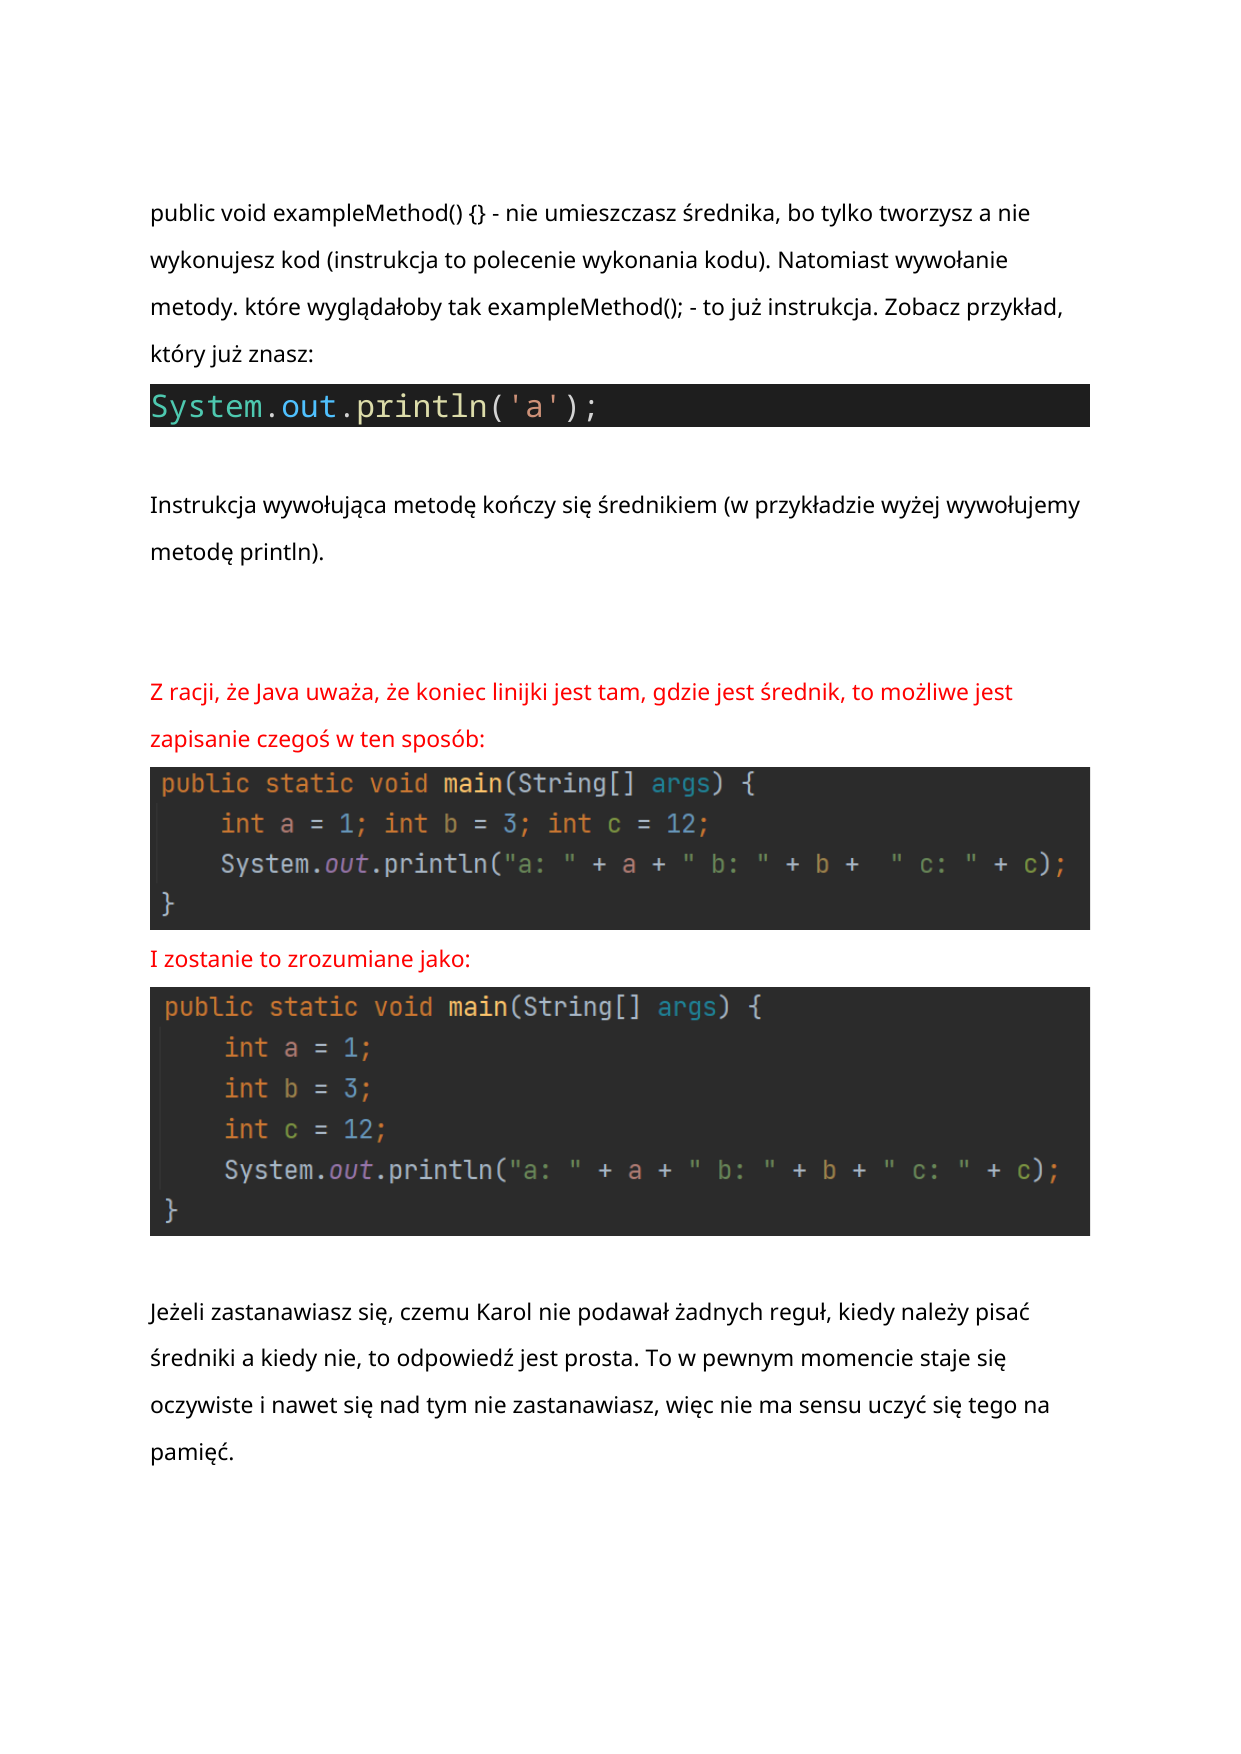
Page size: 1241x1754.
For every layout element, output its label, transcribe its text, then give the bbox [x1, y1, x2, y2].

picture [150, 767, 1091, 930]
text Z racji, że Java uważa, że koniec linijki jest tam, gdzie jest średnik, to możliwe jest zapisanie czegoś w ten sposób: [150, 676, 1090, 767]
text Jeżeli zastanawiasz się, czemu Karol nie podawał żadnych reguł, kiedy należy pisać średniki a kiedy nie, to odpowiedź jest prosta. To w pewnym momencie staje się oczywiste i nawet się nad tym nie zastanawiasz, więc nie ma sensu uczyć się tego na pamięć. [150, 1295, 1090, 1467]
text Instrukcja wywołująca metodę kończy się średnikiem (w przykładzie wyżej wywołujemy metodę println). [150, 489, 1090, 567]
text I zostanie to zrozumiane jako: [150, 943, 1090, 987]
text public void exampleMethod() {} - nie umieszczasz średnika, bo tylko tworzysz a nie wykonujesz kod (instrukcja to polecenie wykonania kodu). Natomiast wywołanie metody. które wyglądałoby tak exampleMethod(); - to już instrukcja. Zobacz przykład, który już znasz: [150, 197, 1090, 369]
picture [150, 987, 1091, 1236]
text System.out.println('a'); [150, 384, 1090, 427]
